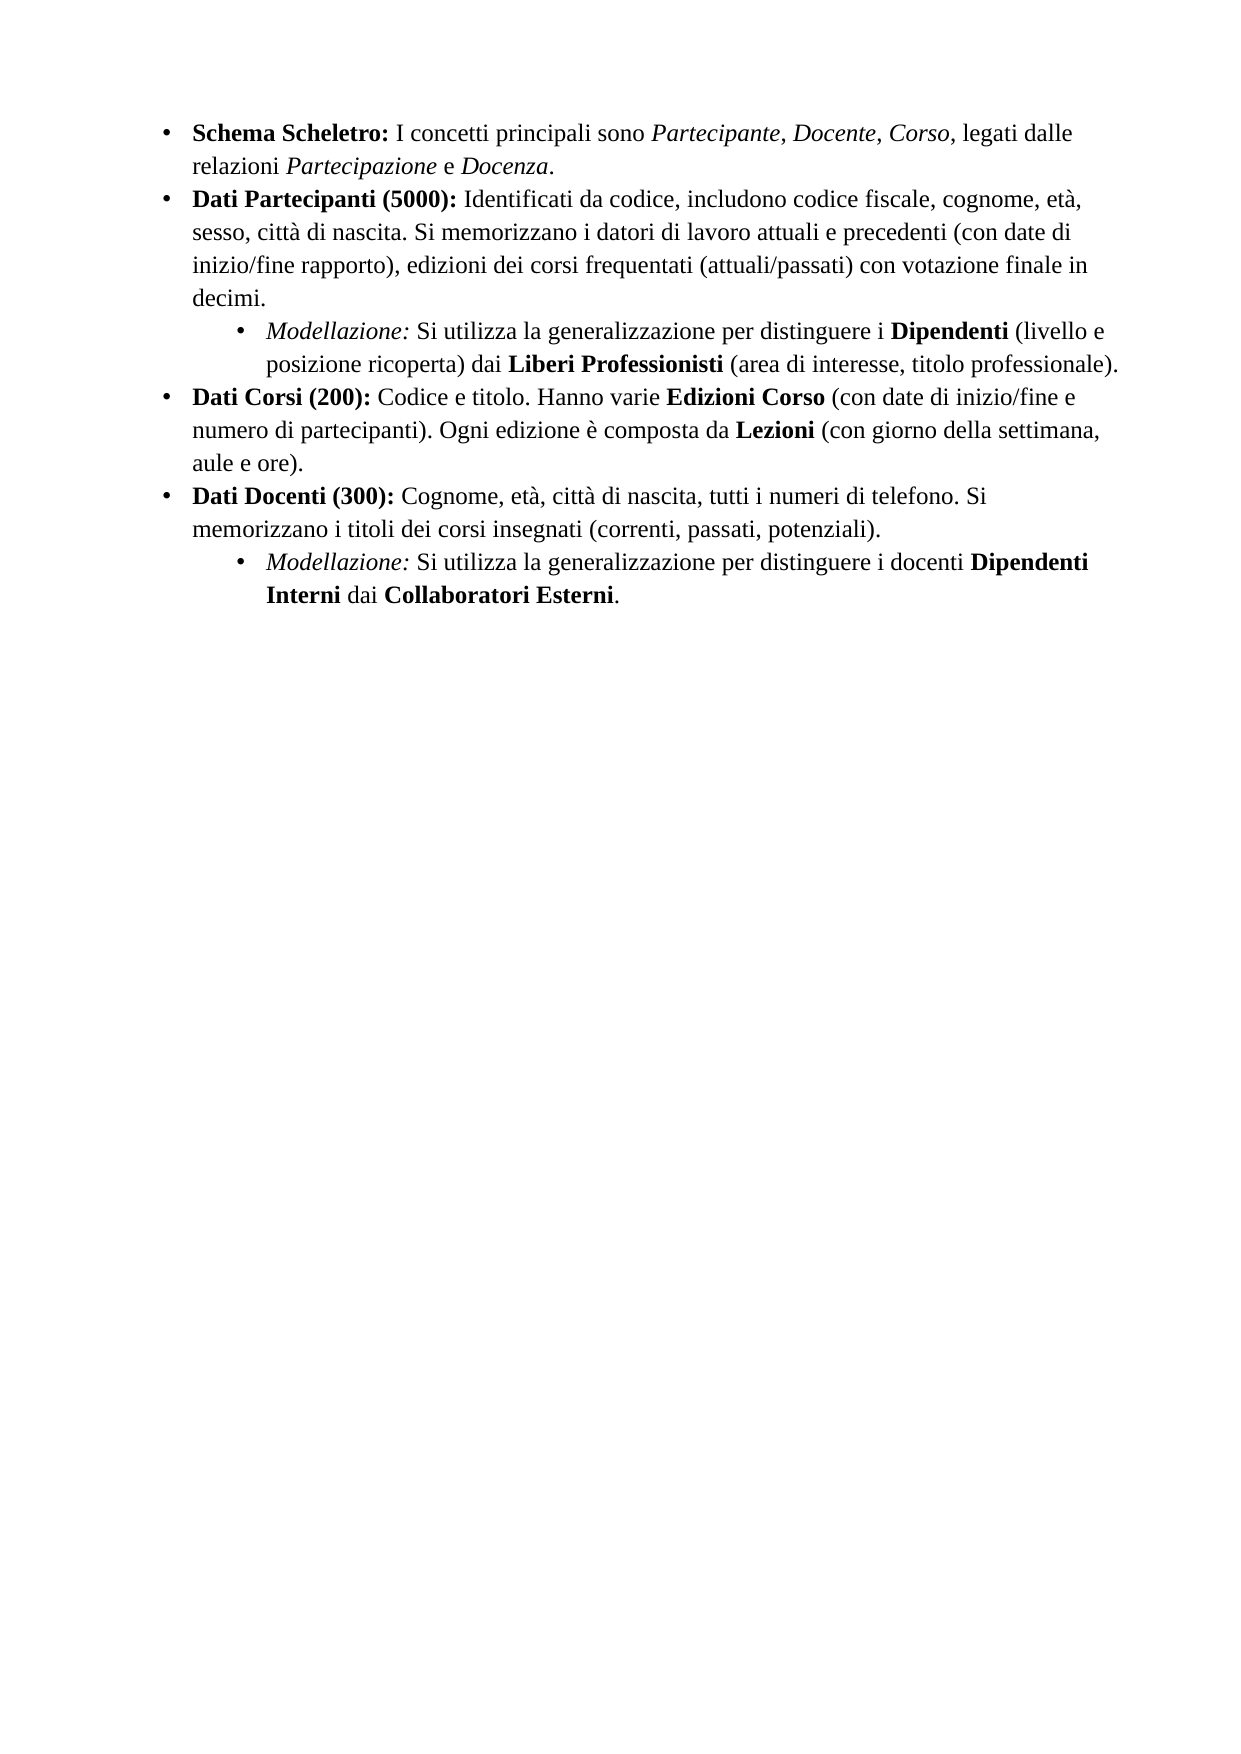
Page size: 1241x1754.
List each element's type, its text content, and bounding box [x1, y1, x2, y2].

list Modellazione: Si utilizza la generalizzazione per distinguere i docenti Dipendenti Interni dai Collaboratori Esterni. [236, 547, 1122, 609]
list Dati Docenti (300): Cognome, età, città di nascita, tutti i numeri di telefono. Si memorizzano i titoli dei corsi insegnati (correnti, passati, potenziali). [162, 481, 1122, 543]
list Schema Scheletro: I concetti principali sono Partecipante, Docente, Corso, legati dalle relazioni Partecipazione e Docenza. [162, 118, 1122, 180]
list Dati Corsi (200): Codice e titolo. Hanno varie Edizioni Corso (con date di inizio/fine e numero di partecipanti). Ogni edizione è composta da Lezioni (con giorno della settimana, aule e ore). [162, 382, 1122, 477]
list Modellazione: Si utilizza la generalizzazione per distinguere i Dipendenti (livello e posizione ricoperta) dai Liberi Professionisti (area di interesse, titolo professionale). [236, 316, 1122, 378]
list Dati Partecipanti (5000): Identificati da codice, includono codice fiscale, cognome, età, sesso, città di nascita. Si memorizzano i datori di lavoro attuali e precedenti (con date di inizio/fine rapporto), edizioni dei corsi frequentati (attuali/passati) con votazione finale in decimi. [162, 184, 1122, 312]
